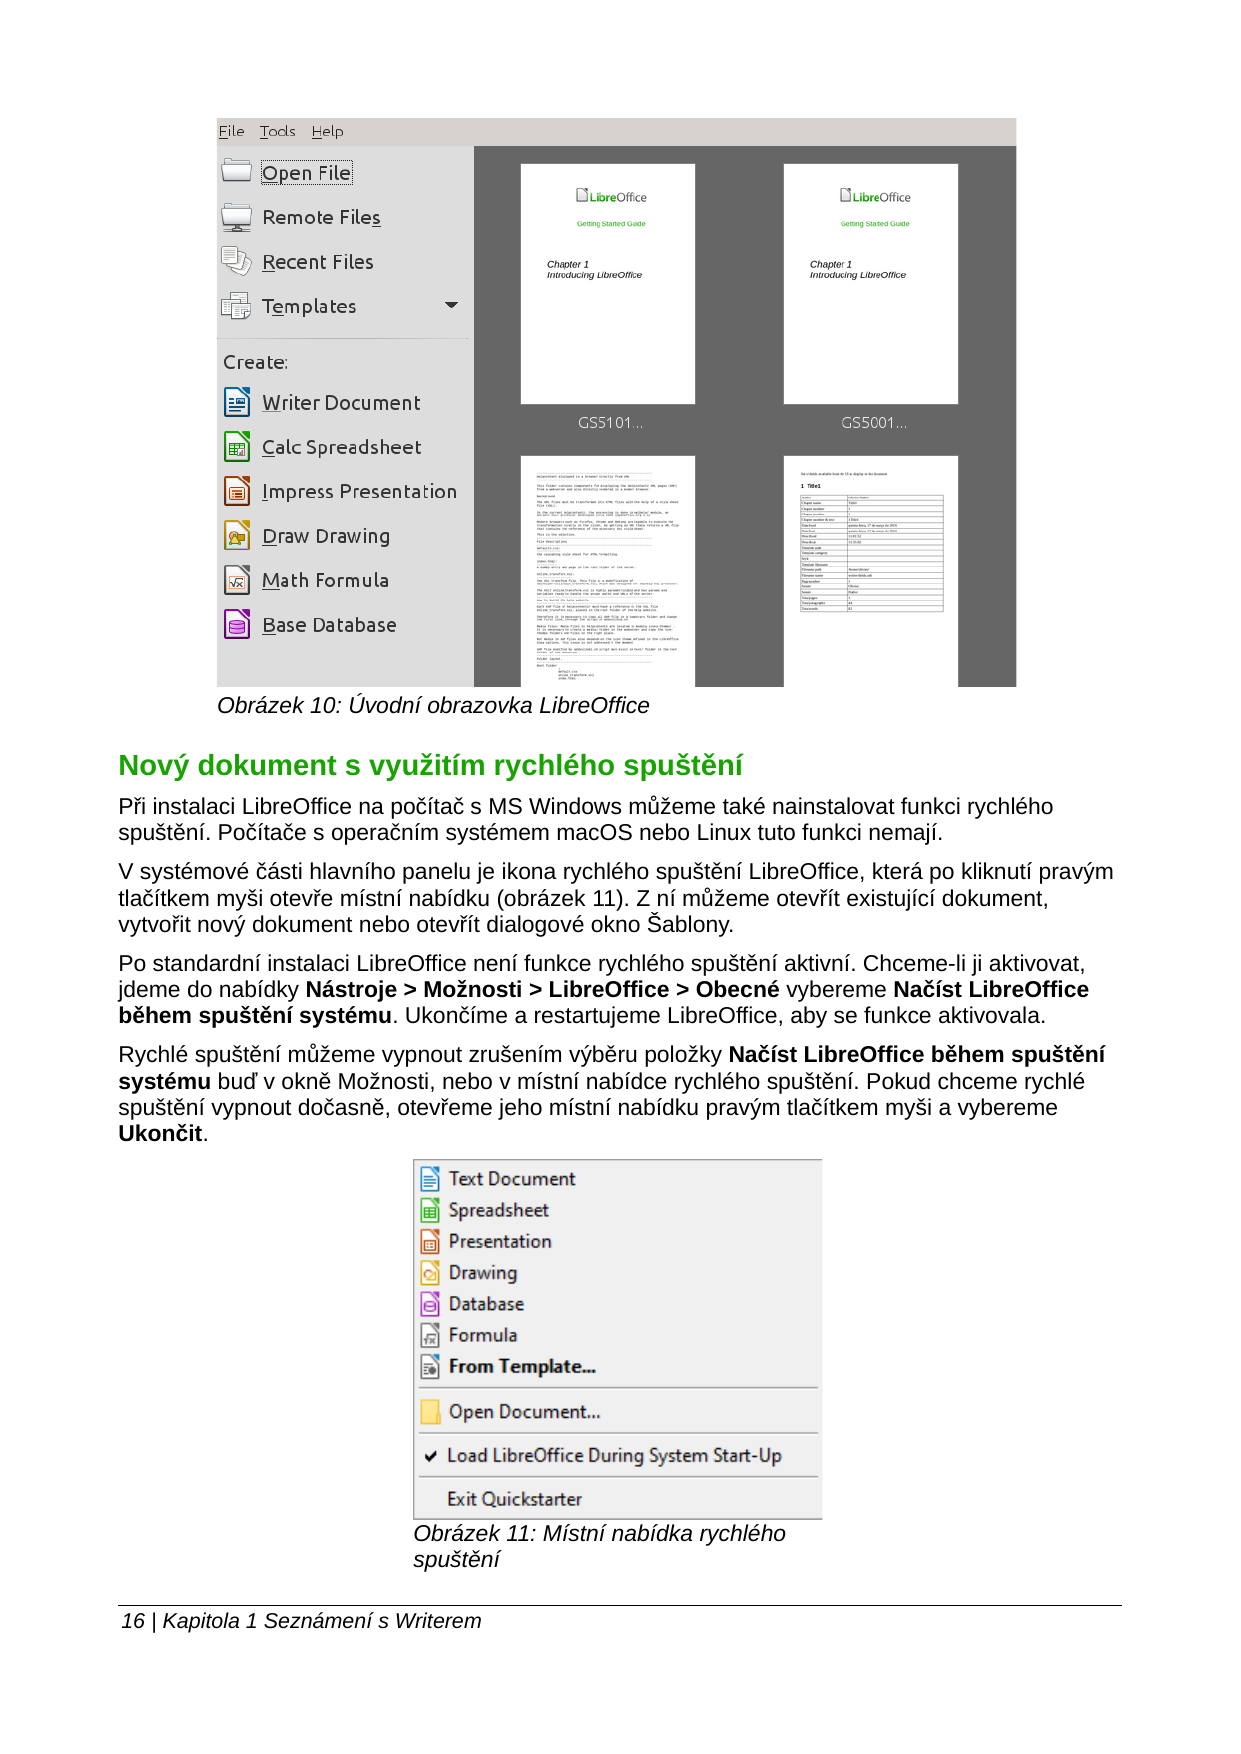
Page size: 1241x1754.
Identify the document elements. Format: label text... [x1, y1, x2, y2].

text Obrázek 10: Úvodní obrazovka LibreOffice [217, 692, 1016, 719]
text Po standardní instalaci LibreOffice není funkce rychlého spuštění aktivní. Chceme-li ji aktivovat, jdeme do nabídky Nástroje > Možnosti > LibreOffice > Obecné vybereme Načíst LibreOffice během spuštění systému. Ukončíme a restartujeme LibreOffice, aby se funkce aktivovala. [118, 950, 1122, 1029]
text Při instalaci LibreOffice na počítač s MS Windows můžeme také nainstalovat funkci rychlého spuštění. Počítače s operačním systémem macOS nebo Linux tuto funkci nemají. [118, 793, 1122, 846]
text Rychlé spuštění můžeme vypnout zrušením výběru položky Načíst LibreOffice během spuštění systému buď v okně Možnosti, nebo v místní nabídce rychlého spuštění. Pokud chceme rychlé spuštění vypnout dočasně, otevřeme jeho místní nabídku pravým tlačítkem myši a vybereme Ukončit. [118, 1041, 1122, 1147]
subtitle Nový dokument s využitím rychlého spuštění [118, 748, 1122, 781]
picture [413, 1159, 823, 1520]
picture [216, 118, 1017, 687]
text V systémové části hlavního panelu je ikona rychlého spuštění LibreOffice, která po kliknutí pravým tlačítkem myši otevře místní nabídku (obrázek 11). Z ní můžeme otevřít existující dokument, vytvořit nový dokument nebo otevřít dialogové okno Šablony. [118, 858, 1122, 937]
text Obrázek 11: Místní nabídka rychlého spuštění [413, 1520, 827, 1573]
